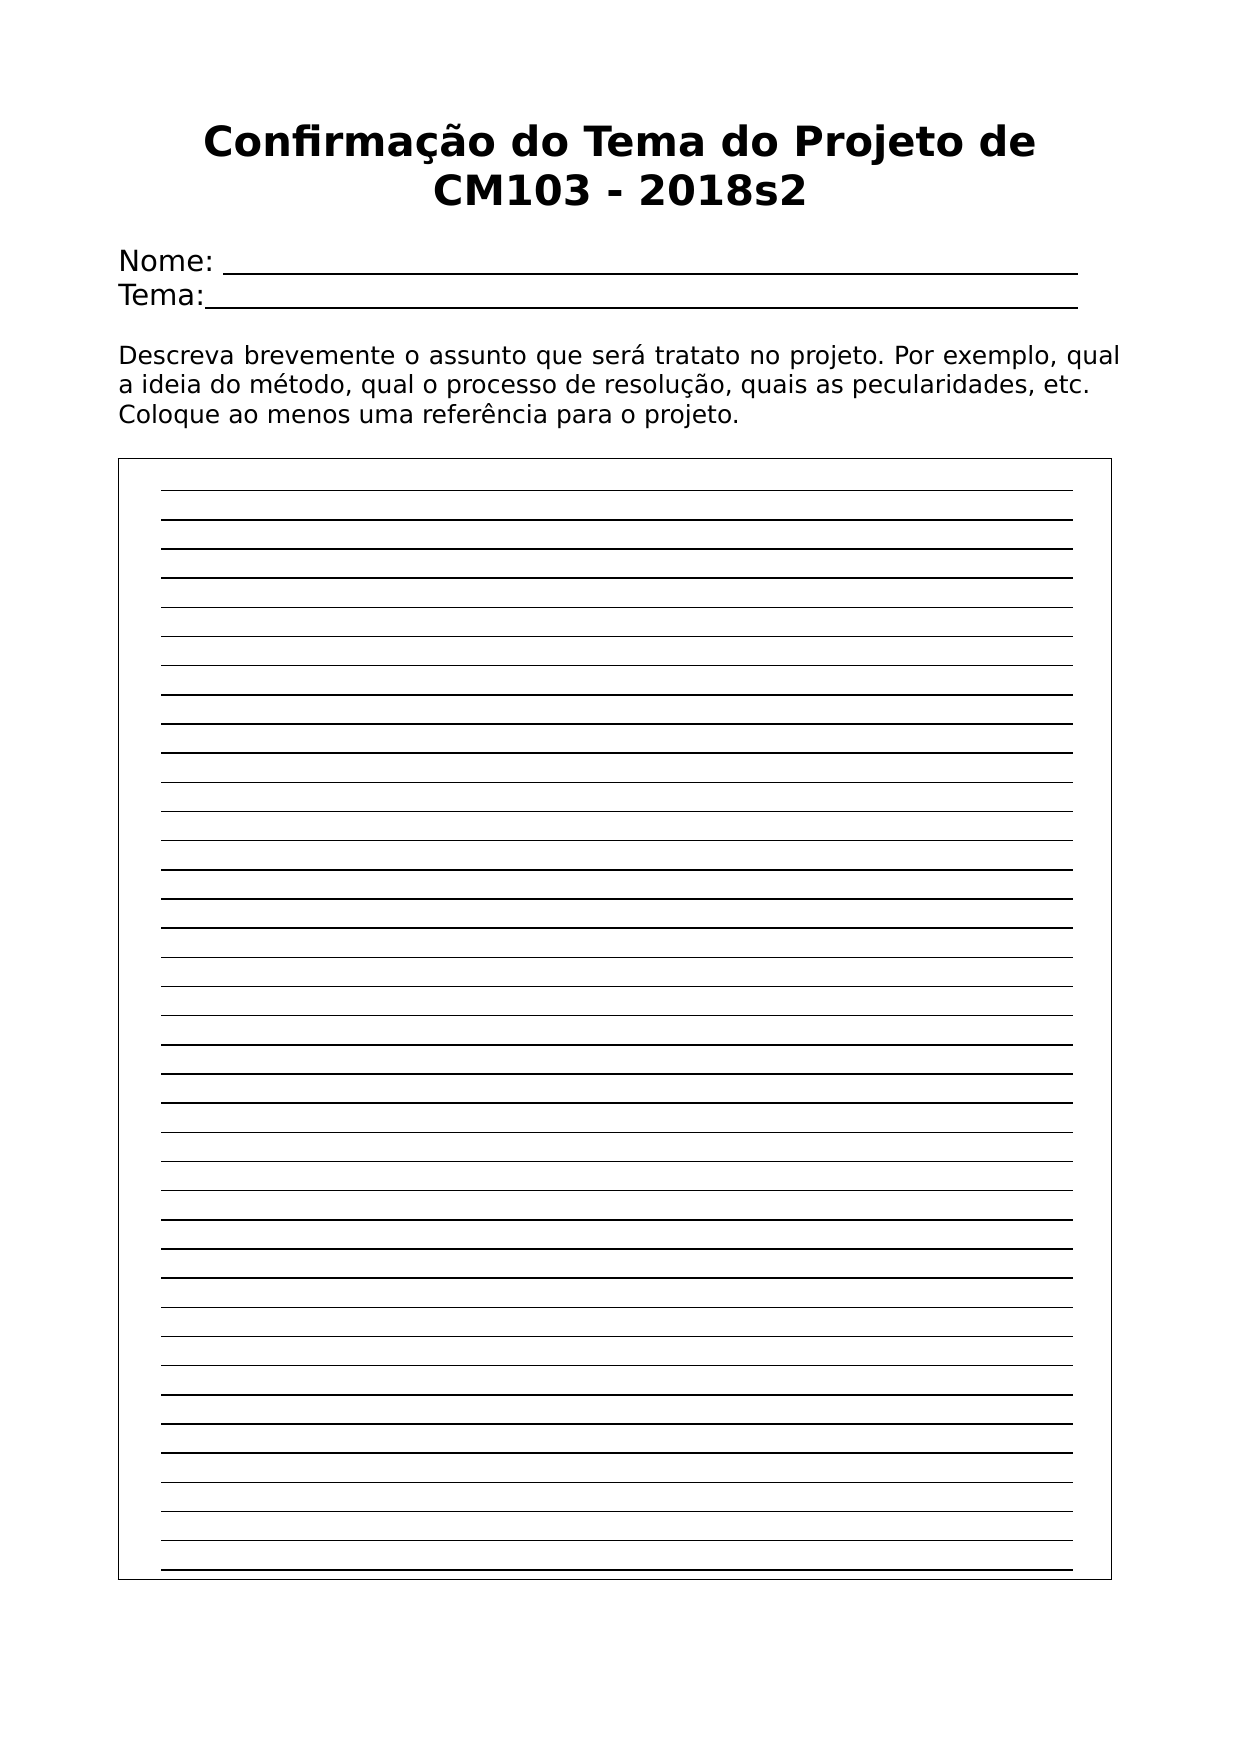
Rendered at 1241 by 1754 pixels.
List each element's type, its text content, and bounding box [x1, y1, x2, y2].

table_header [119, 459, 1111, 1579]
text Coloque ao menos uma referência para o projeto. [118, 400, 1122, 429]
text Confirmação do Tema do Projeto de CM103 - 2018s2 [118, 118, 1122, 215]
text Tema: [118, 278, 1122, 312]
text Nome: [118, 244, 1122, 278]
text Descreva brevemente o assunto que será tratato no projeto. Por exemplo, qual a ideia do método, qual o processo de resolução, quais as pecularidades, etc. [118, 341, 1122, 400]
